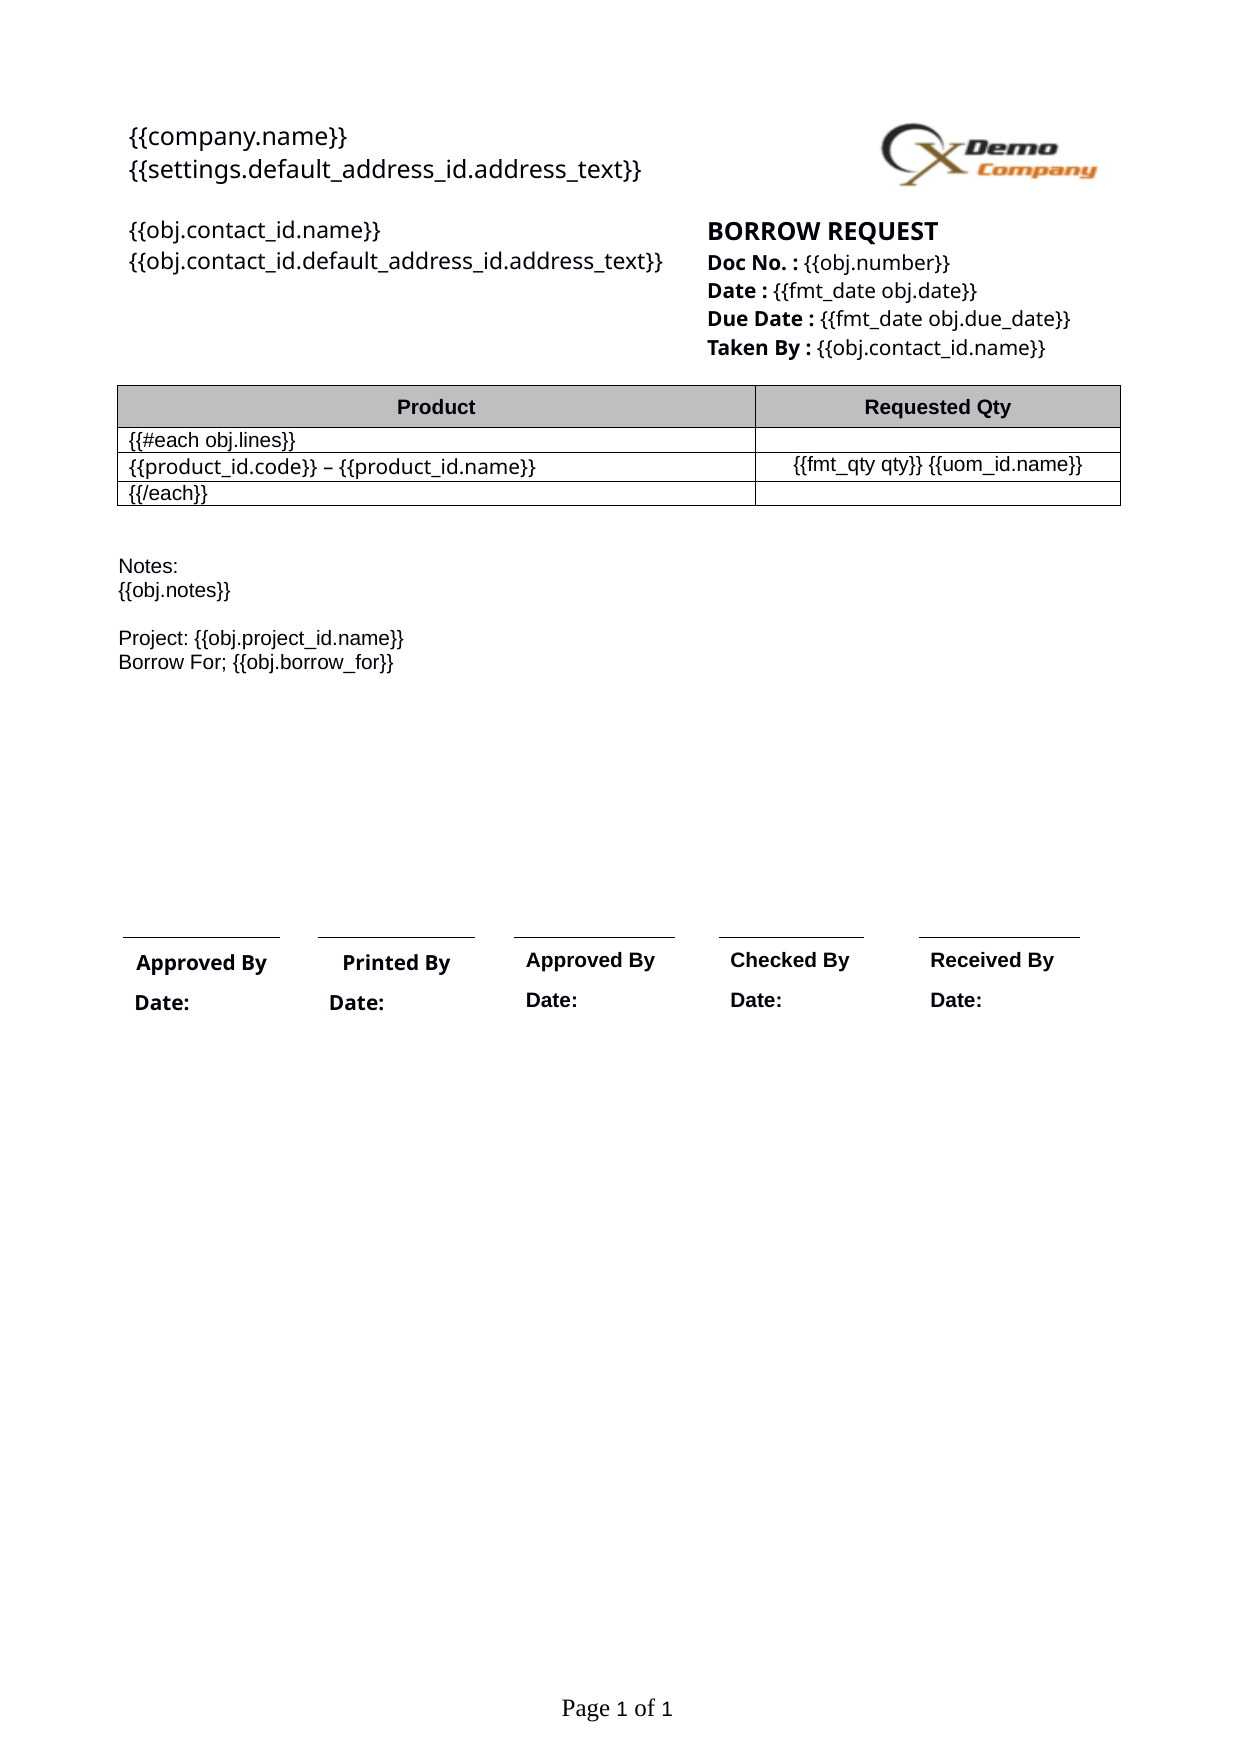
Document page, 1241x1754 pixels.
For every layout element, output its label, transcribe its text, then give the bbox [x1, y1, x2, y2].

table_cell {{fmt_qty qty}} {{uom_id.name}} [756, 453, 1120, 481]
table_cell {{product_id.code}} – {{product_id.name}} [118, 453, 755, 481]
table_cell {{/each}} [118, 482, 755, 505]
table_cell [280, 988, 317, 1016]
table_header {{obj.contact_id.name}} {{obj.contact_id.default_address_id.address_text}} [118, 214, 696, 361]
table_header [1110, 118, 1121, 189]
table_header Product [118, 386, 755, 427]
table_cell [475, 988, 514, 1016]
table_header [280, 937, 317, 988]
table_header Approved By [514, 938, 675, 988]
table_cell [864, 988, 919, 1016]
table_header [859, 118, 875, 189]
table_cell [1080, 988, 1121, 1016]
table_cell Date: [318, 988, 475, 1016]
table_cell [756, 428, 1120, 452]
table_cell [675, 988, 719, 1016]
text {{obj.notes}} [118, 578, 1122, 602]
table_header [675, 937, 719, 988]
table_header [864, 937, 919, 988]
table_header Approved By [123, 938, 280, 988]
text Project: {{obj.project_id.name}} [118, 626, 1122, 649]
table_cell Date: [719, 988, 864, 1016]
text Notes: [118, 554, 1122, 578]
picture [875, 118, 1110, 190]
text Borrow For; {{obj.borrow_for}} [118, 649, 1122, 673]
table_cell [118, 988, 123, 1016]
table_cell Date: [123, 988, 280, 1016]
table_cell Date: [514, 988, 675, 1016]
table_cell Date: [919, 988, 1080, 1016]
table_header Printed By [318, 938, 475, 988]
table_cell {{#each obj.lines}} [118, 428, 755, 452]
table_header [475, 937, 514, 988]
table_header Checked By [719, 938, 864, 988]
table_header Received By [919, 938, 1080, 988]
table_header [118, 937, 123, 988]
table_cell [756, 482, 1120, 505]
table_header [1080, 937, 1121, 988]
table_header Requested Qty [756, 386, 1120, 427]
table_header {{company.name}} {{settings.default_address_id.address_text}} [118, 118, 859, 189]
